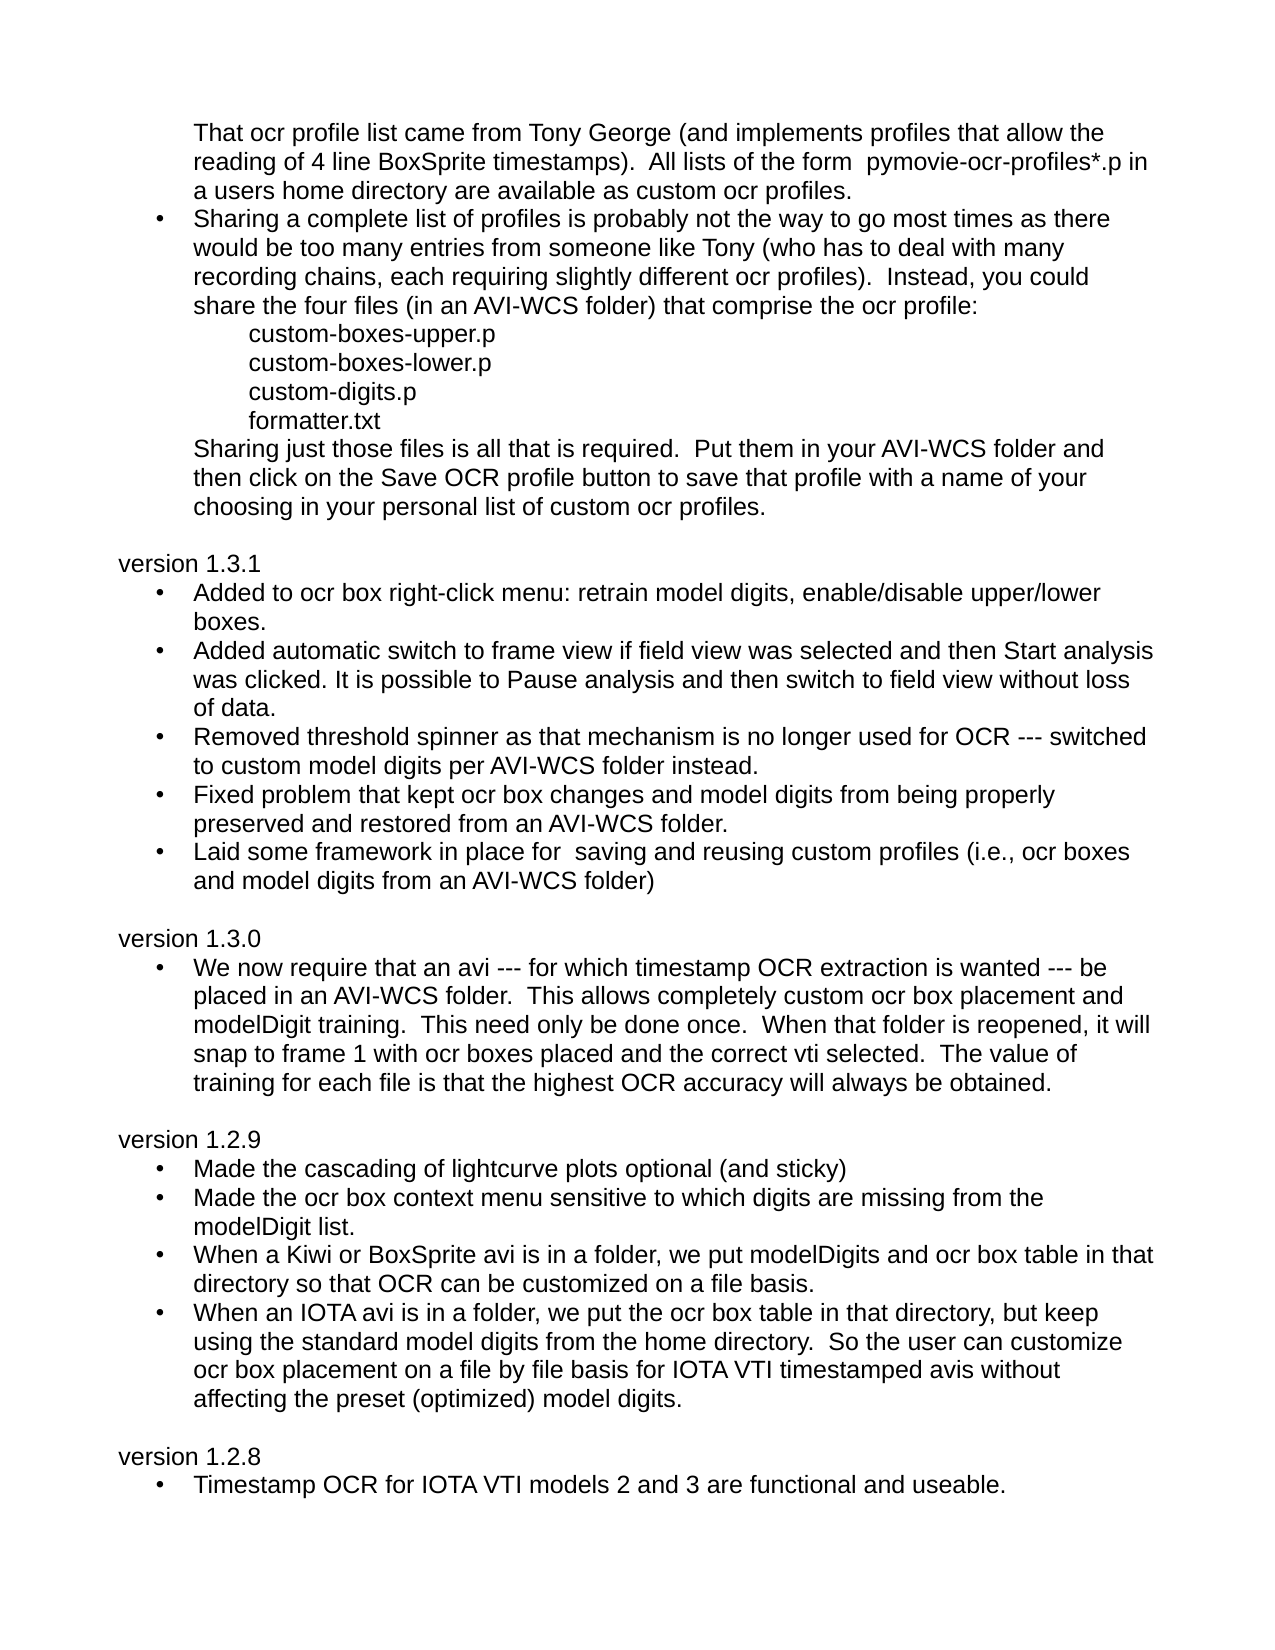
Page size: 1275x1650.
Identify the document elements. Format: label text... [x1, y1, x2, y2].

list That ocr profile list came from Tony George (and implements profiles that allow the reading of 4 line BoxSprite timestamps). All lists of the form pymovie-ocr-profiles*.p in a users home directory are available as custom ocr profiles. [156, 118, 1157, 204]
list Added to ocr box right-click menu: retrain model digits, enable/disable upper/lower boxes. [156, 578, 1157, 636]
list When an IOTA avi is in a folder, we put the ocr box table in that directory, but keep using the standard model digits from the home directory. So the user can customize ocr box placement on a file by file basis for IOTA VTI timestamped avis without affecting the preset (optimized) model digits. [156, 1298, 1157, 1442]
list Added automatic switch to frame view if field view was selected and then Start analysis was clicked. It is possible to Pause analysis and then switch to field view without loss of data. [156, 636, 1157, 722]
text version 1.2.9 [118, 1125, 1157, 1154]
list Made the ocr box context menu sensitive to which digits are missing from the modelDigit list. [156, 1183, 1157, 1240]
list We now require that an avi --- for which timestamp OCR extraction is wanted --- be placed in an AVI-WCS folder. This allows completely custom ocr box placement and modelDigit training. This need only be done once. When that folder is reopened, it will snap to frame 1 with ocr boxes placed and the correct vti selected. The value of training for each file is that the highest OCR accuracy will always be obtained. [156, 952, 1157, 1125]
list Laid some framework in place for saving and reusing custom profiles (i.e., ocr boxes and model digits from an AVI-WCS folder) [156, 837, 1157, 924]
list Fixed problem that kept ocr box changes and model digits from being properly preserved and restored from an AVI-WCS folder. [156, 780, 1157, 837]
text version 1.3.0 [118, 924, 1157, 952]
list When a Kiwi or BoxSprite avi is in a folder, we put modelDigits and ocr box table in that directory so that OCR can be customized on a file basis. [156, 1240, 1157, 1298]
list Sharing a complete list of profiles is probably not the way to go most times as there would be too many entries from someone like Tony (who has to deal with many recording chains, each requiring slightly different ocr profiles). Instead, you could share the four files (in an AVI-WCS folder) that comprise the ocr profile: custom-boxes-upper.p custom-boxes-lower.p custom-digits.p formatter.txt Sharing just those files is all that is required. Put them in your AVI-WCS folder and then click on the Save OCR profile button to save that profile with a name of your choosing in your personal list of custom ocr profiles. [156, 204, 1157, 521]
list Removed threshold spinner as that mechanism is no longer used for OCR --- switched to custom model digits per AVI-WCS folder instead. [156, 722, 1157, 780]
list Made the cascading of lightcurve plots optional (and sticky) [156, 1154, 1157, 1183]
text version 1.3.1 [118, 549, 1157, 578]
list Timestamp OCR for IOTA VTI models 2 and 3 are functional and useable. [156, 1471, 1157, 1499]
text version 1.2.8 [118, 1442, 1157, 1471]
